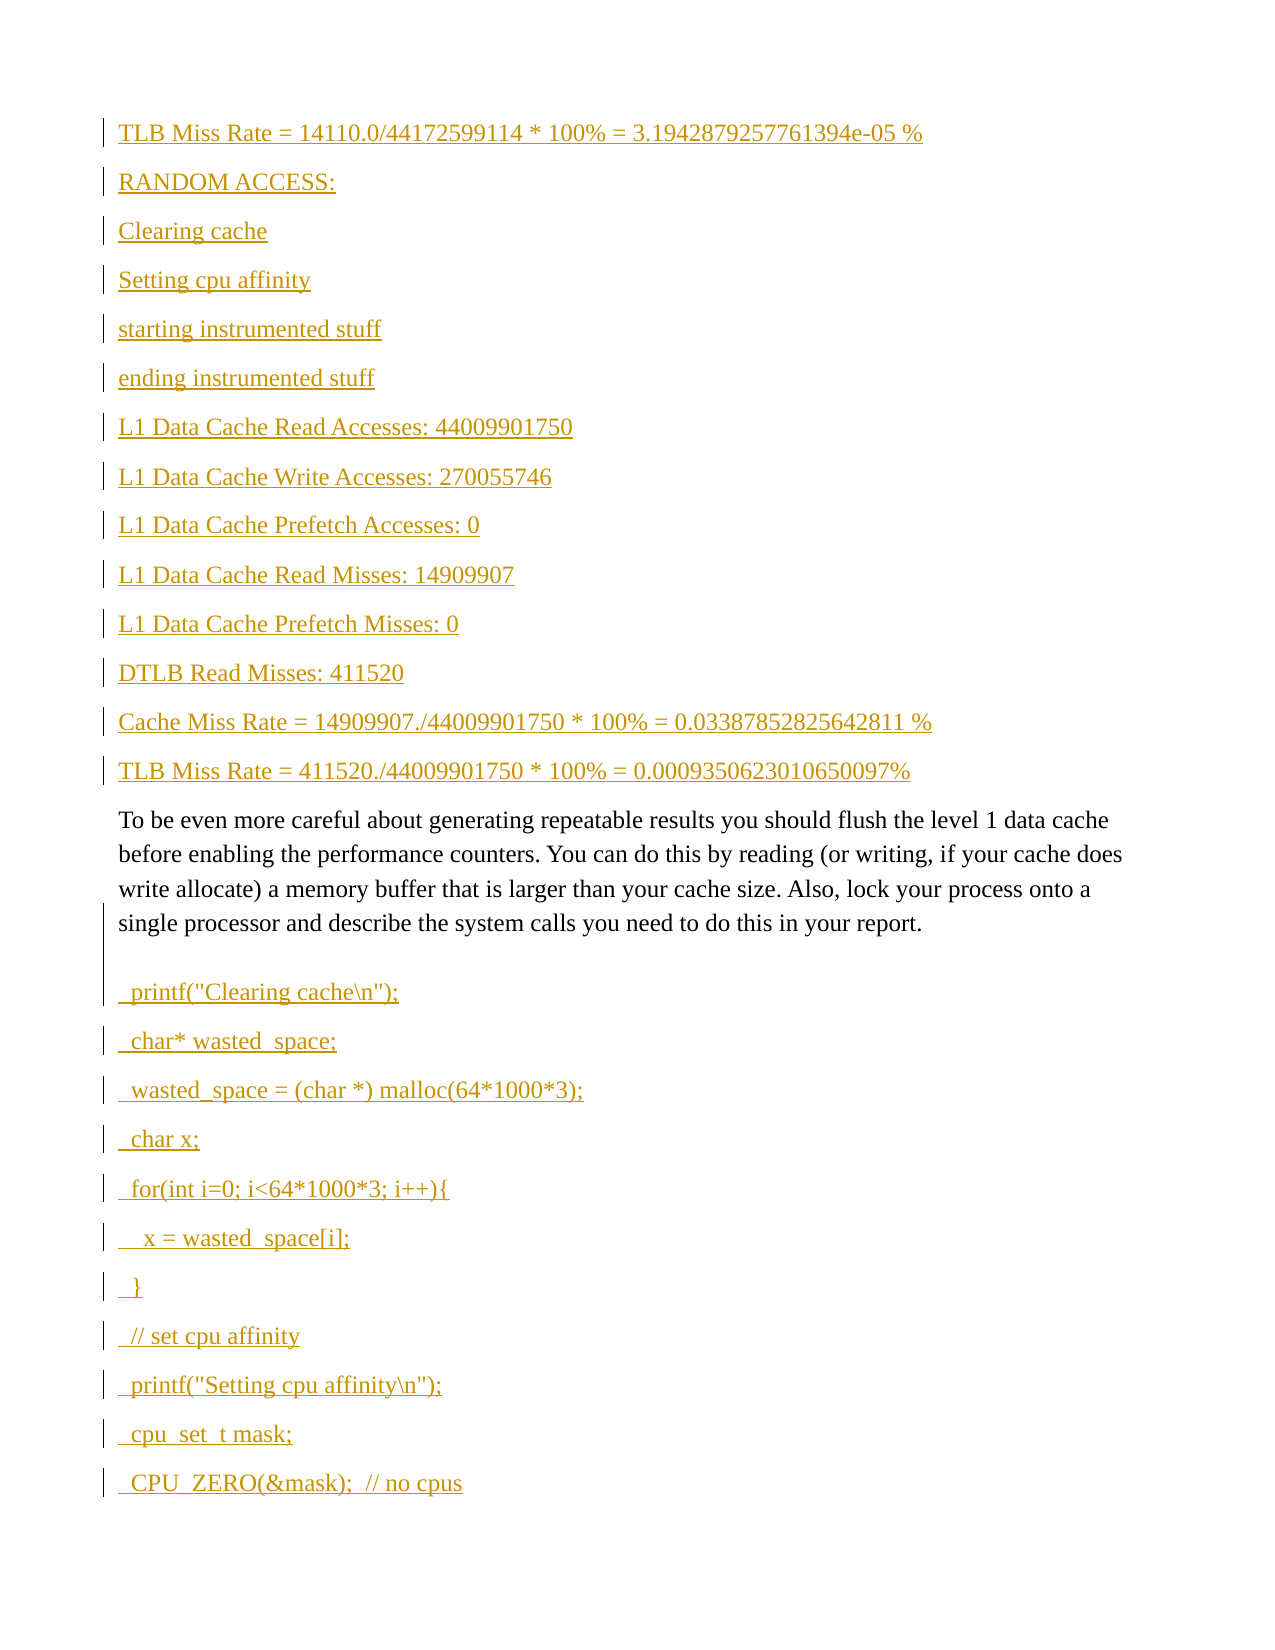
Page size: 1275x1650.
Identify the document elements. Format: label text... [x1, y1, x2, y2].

text char x; [118, 1124, 1157, 1153]
text Setting cpu affinity [118, 265, 1157, 294]
text } [118, 1272, 1157, 1301]
text TLB Miss Rate = 411520./44009901750 * 100% = 0.0009350623010650097% [118, 756, 1157, 785]
text printf("Setting cpu affinity\n"); [118, 1370, 1157, 1399]
text for(int i=0; i<64*1000*3; i++){ [118, 1174, 1157, 1202]
text CPU_ZERO(&mask); // no cpus [118, 1468, 1157, 1497]
text L1 Data Cache Prefetch Accesses: 0 [118, 511, 1157, 539]
text To be even more careful about generating repeatable results you should flush the level 1 data cache before enabling the performance counters. You can do this by reading (or writing, if your cache does write allocate) a memory buffer that is larger than your cache size. Also, lock your process onto a single processor and describe the system calls you need to do this in your report. printf("Clearing cache\n"); [118, 805, 1157, 1006]
text Cache Miss Rate = 14909907./44009901750 * 100% = 0.03387852825642811 % [118, 707, 1157, 736]
text char* wasted_space; [118, 1026, 1157, 1055]
text Clearing cache [118, 216, 1157, 245]
text TLB Miss Rate = 14110.0/44172599114 * 100% = 3.1942879257761394e-05 % [118, 118, 1157, 147]
text L1 Data Cache Read Misses: 14909907 [118, 560, 1157, 588]
text L1 Data Cache Read Accesses: 44009901750 [118, 412, 1157, 441]
text ending instrumented stuff [118, 363, 1157, 392]
text wasted_space = (char *) malloc(64*1000*3); [118, 1076, 1157, 1104]
text RANDOM ACCESS: [118, 167, 1157, 196]
text starting instrumented stuff [118, 314, 1157, 343]
text L1 Data Cache Write Accesses: 270055746 [118, 462, 1157, 490]
text DTLB Read Misses: 411520 [118, 658, 1157, 687]
text x = wasted_space[i]; [118, 1223, 1157, 1251]
text // set cpu affinity [118, 1321, 1157, 1349]
text L1 Data Cache Prefetch Misses: 0 [118, 609, 1157, 637]
text cpu_set_t mask; [118, 1419, 1157, 1448]
